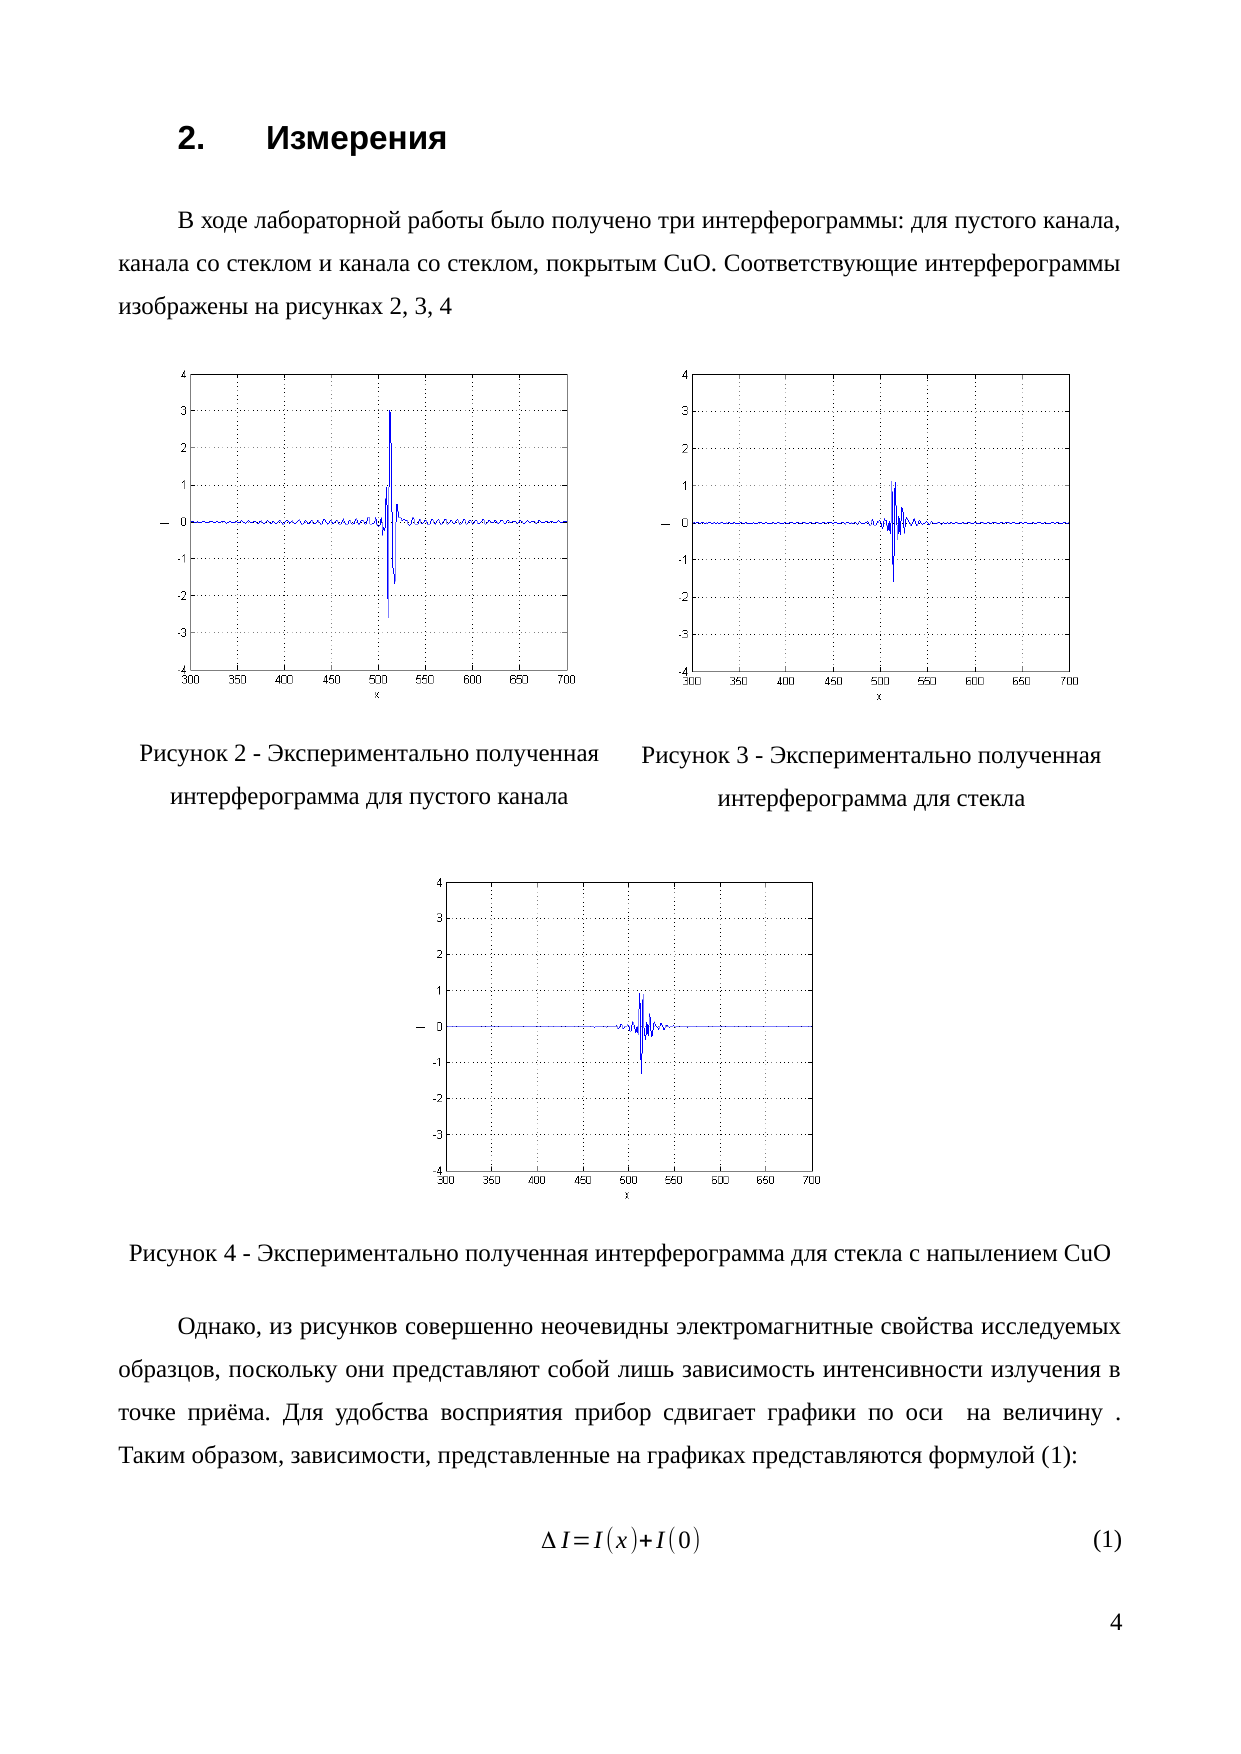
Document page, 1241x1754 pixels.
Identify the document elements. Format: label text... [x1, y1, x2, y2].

subtitle Измерения [118, 118, 1122, 157]
text Однако, из рисунков совершенно неочевидны электромагнитные свойства исследуемых образцов, поскольку они представляют собой лишь зависимость интенсивности излучения в точке приёма. Для удобства восприятия прибор сдвигает графики по оси на величину . Таким образом, зависимости, представленные на графиках представляются формулой (1): [118, 1311, 1122, 1469]
text В ходе лабораторной работы было получено три интерферограммы: для пустого канала, канала со стеклом и канала со стеклом, покрытым CuO. Соответствующие интерферограммы изображены на рисунках 2, 3, 4 [118, 205, 1122, 320]
picture [384, 855, 856, 1209]
text (1) [118, 1524, 1122, 1555]
picture [127, 346, 612, 709]
text Рисунок 4 - Экспериментально полученная интерферограмма для стекла с напылением CuO [118, 1238, 1122, 1267]
picture [628, 346, 1115, 711]
table_header Рисунок 2 - Экспериментально полученная интерферограмма для пустого канала [118, 346, 620, 856]
table_header Рисунок 3 - Экспериментально полученная интерферограмма для стекла [620, 346, 1123, 856]
